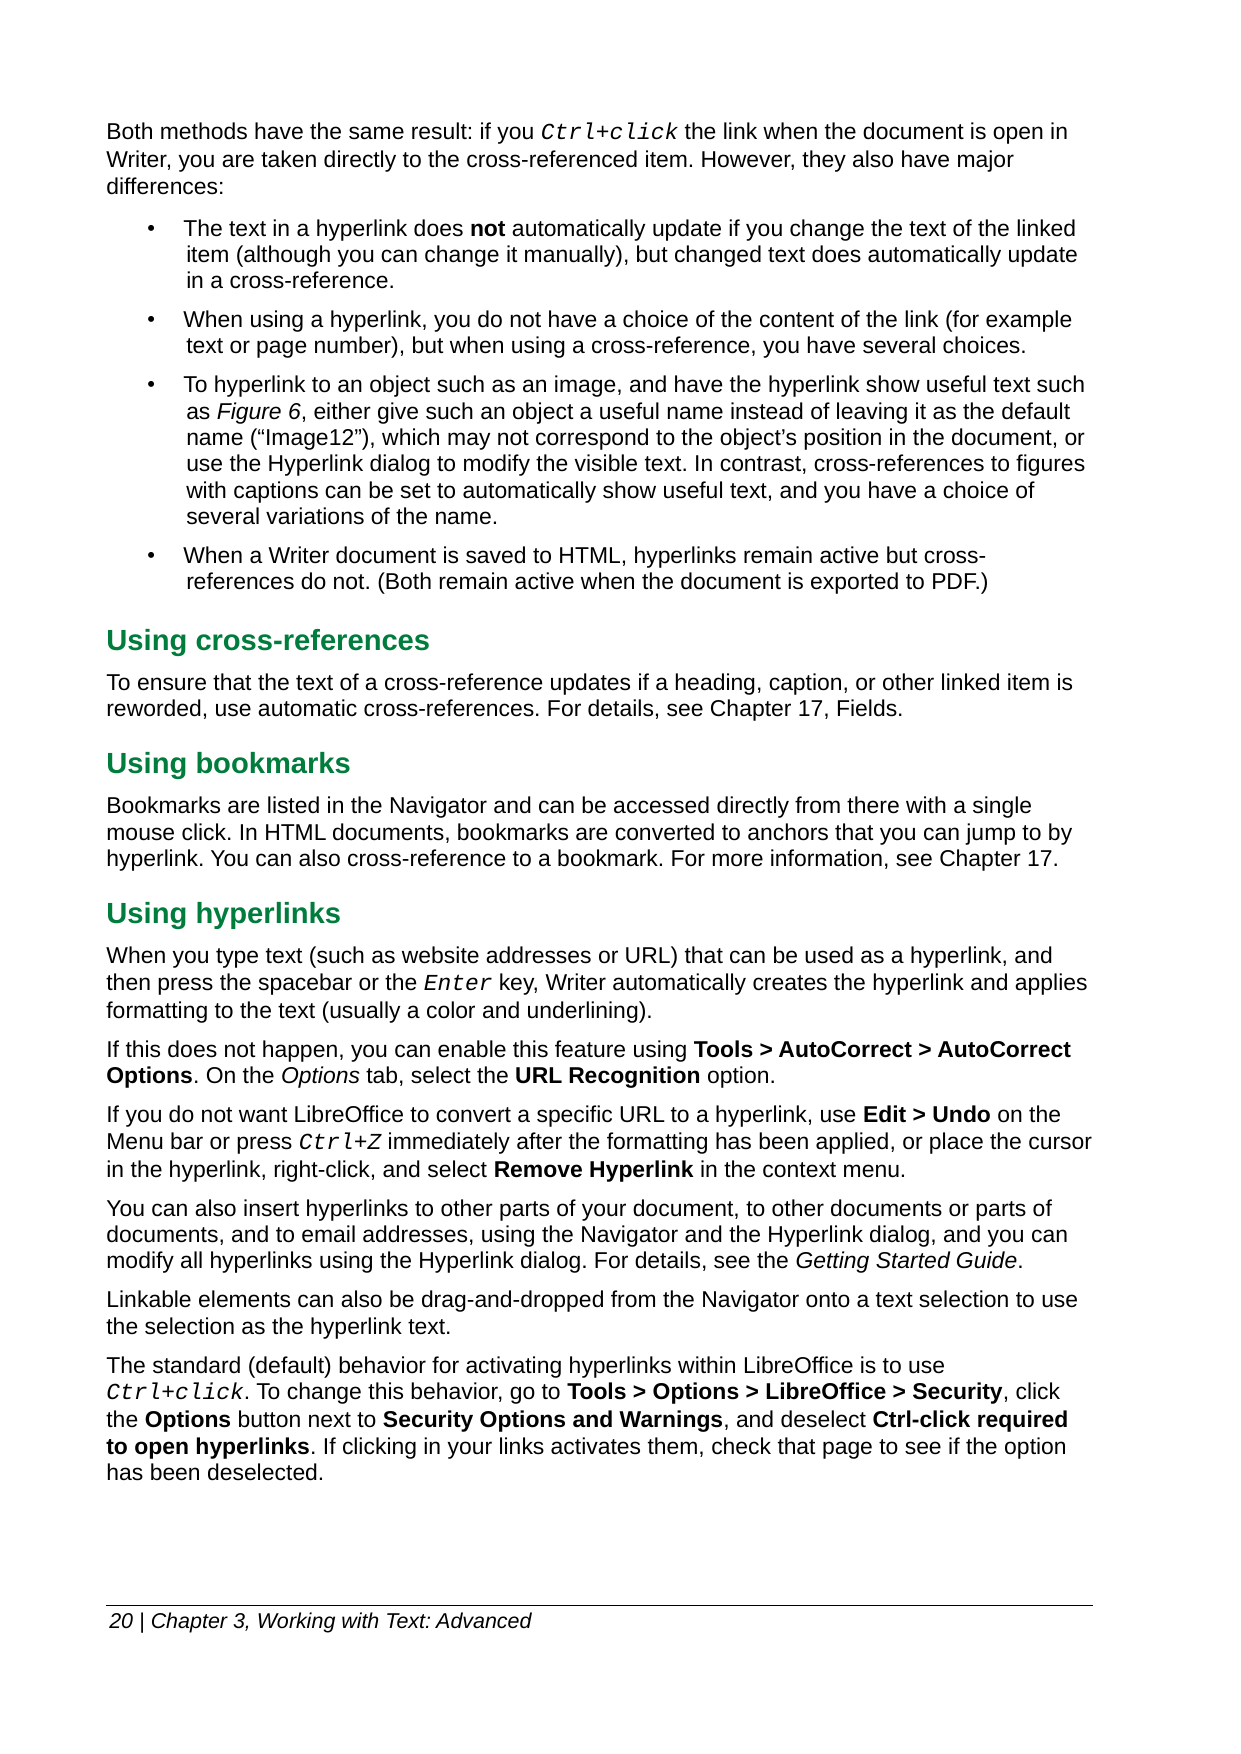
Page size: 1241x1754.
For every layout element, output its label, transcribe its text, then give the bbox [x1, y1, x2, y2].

text To ensure that the text of a cross-reference updates if a heading, caption, or other linked item is reworded, use automatic cross-references. For details, see Chapter 17, Fields. [106, 669, 1093, 721]
subtitle Using hyperlinks [106, 896, 1093, 930]
subtitle Using cross-references [106, 623, 1093, 656]
text Linkable elements can also be drag-and-dropped from the Navigator onto a text selection to use the selection as the hyperlink text. [106, 1286, 1093, 1339]
text If you do not want LibreOffice to convert a specific URL to a hyperlink, use Edit > Undo on the Menu bar or press Ctrl+Z immediately after the formatting has been applied, or place the cursor in the hyperlink, right-click, and select Remove Hyperlink in the context menu. [106, 1101, 1093, 1182]
text The standard (default) behavior for activating hyperlinks within LibreOffice is to use Ctrl+click. To change this behavior, go to Tools > Options > LibreOffice > Security, click the Options button next to Security Options and Warnings, and deselect Ctrl-click required to open hyperlinks. If clicking in your links activates them, check that page to see if the option has been deselected. [106, 1352, 1093, 1485]
list The text in a hyperlink does not automatically update if you change the text of the linked item (although you can change it manually), but changed text does automatically update in a cross-reference. [144, 212, 1093, 294]
text Bookmarks are listed in the Navigator and can be accessed directly from there with a single mouse click. In HTML documents, bookmarks are converted to anchors that you can jump to by hyperlink. You can also cross-reference to a bookmark. For more information, see Chapter 17. [106, 792, 1093, 871]
subtitle Using bookmarks [106, 746, 1093, 780]
list To hyperlink to an object such as an image, and have the hyperlink show useful text such as Figure 6, either give such an object a useful name instead of leaving it as the default name (“Image12”), which may not correspond to the object’s position in the document, or use the Hyperlink dialog to modify the visible text. In contrast, cross-references to figures with captions can be set to automatically show useful text, and you have a choice of several variations of the name. [144, 368, 1093, 529]
text When you type text (such as website addresses or URL) that can be used as a hyperlink, and then press the spacebar or the Enter key, Writer automatically creates the hyperlink and applies formatting to the text (usually a color and underlining). [106, 942, 1093, 1023]
text You can also insert hyperlinks to other parts of your document, to other documents or parts of documents, and to email addresses, using the Navigator and the Hyperlink dialog, and you can modify all hyperlinks using the Hyperlink dialog. For details, see the Getting Started Guide. [106, 1195, 1093, 1274]
list When a Writer document is saved to HTML, hyperlinks remain active but cross-references do not. (Both remain active when the document is exported to PDF.) [144, 539, 1093, 598]
text If this does not happen, you can enable this feature using Tools > AutoCorrect > AutoCorrect Options. On the Options tab, select the URL Recognition option. [106, 1036, 1093, 1089]
list When using a hyperlink, you do not have a choice of the content of the link (for example text or page number), but when using a cross-reference, you have several choices. [144, 303, 1093, 359]
list Both methods have the same result: if you Ctrl+click the link when the document is open in Writer, you are taken directly to the cross-referenced item. However, they also have major differences: [106, 118, 1093, 199]
